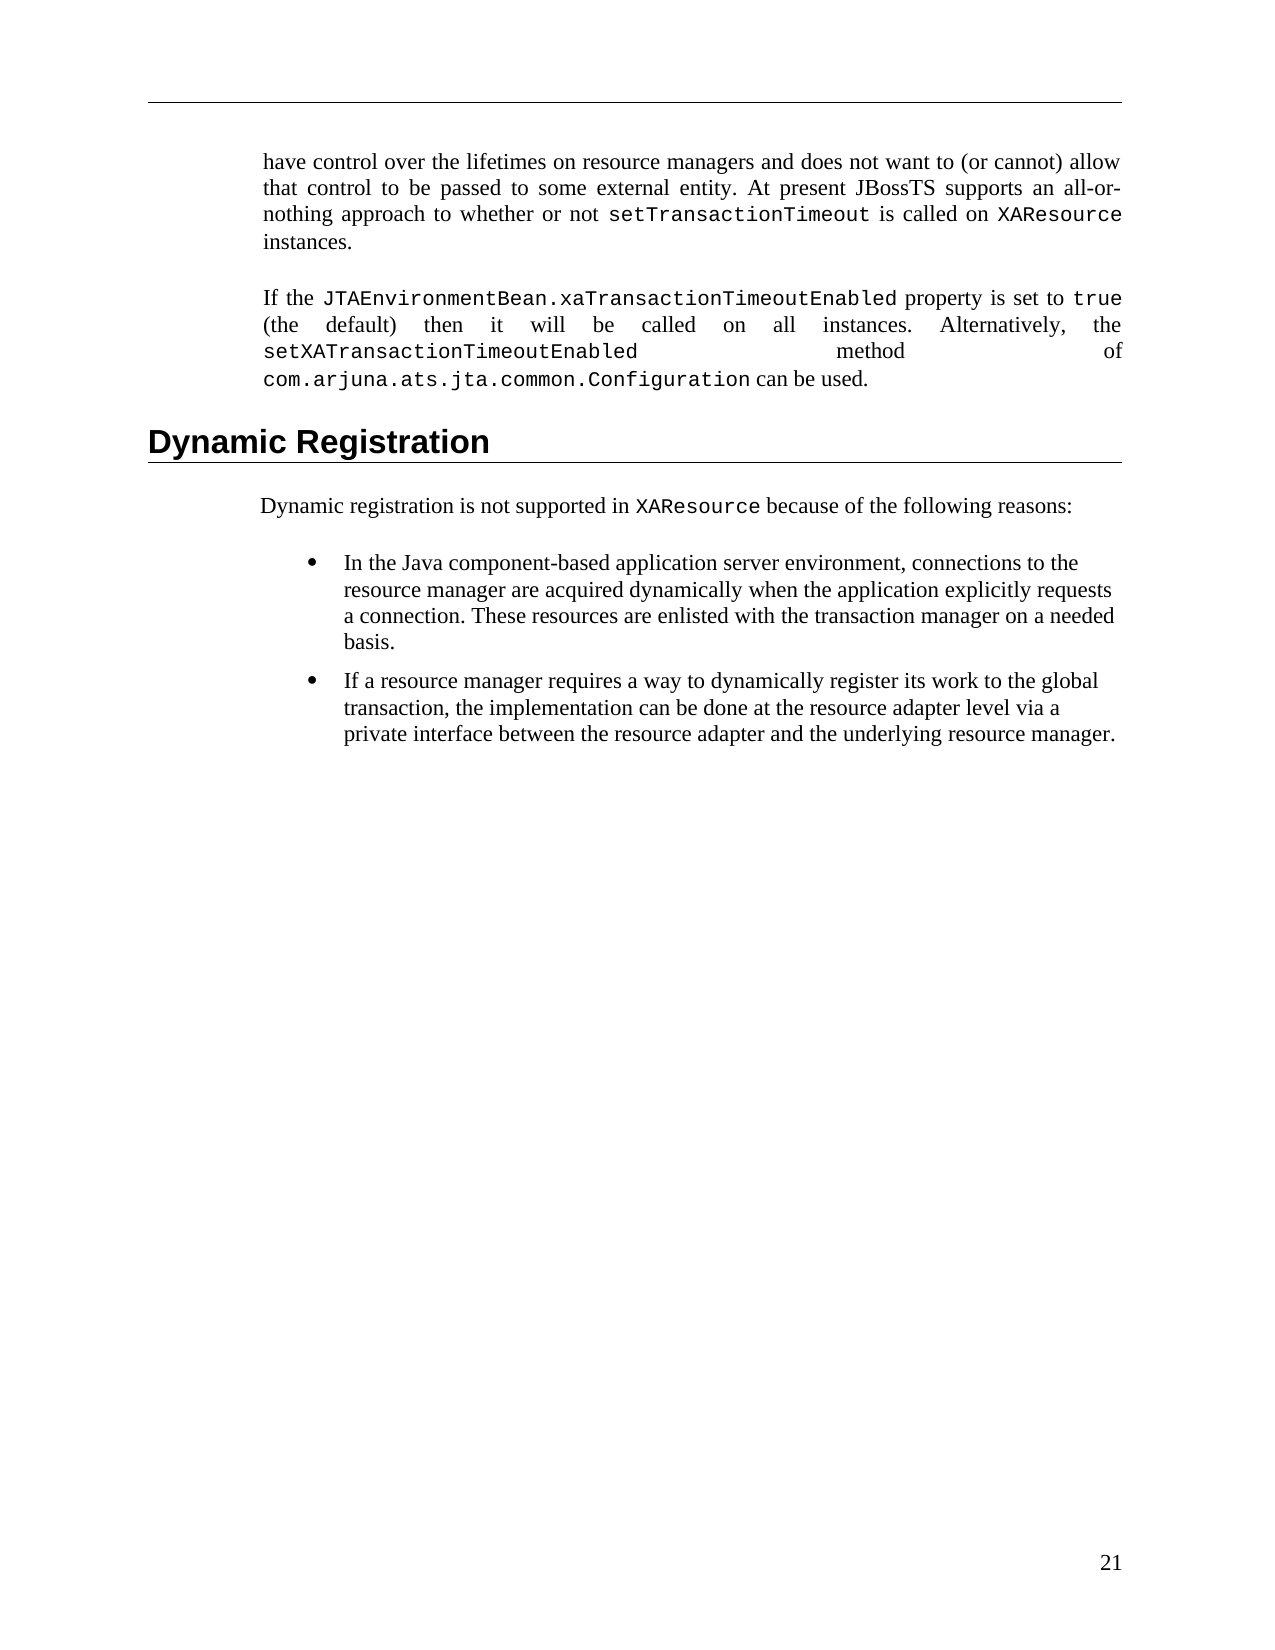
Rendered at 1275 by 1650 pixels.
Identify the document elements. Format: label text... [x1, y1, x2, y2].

text Dynamic registration is not supported in XAResource because of the following reasons: [260, 493, 1122, 520]
list If a resource manager requires a way to dynamically register its work to the global transaction, the implementation can be done at the resource adapter level via a private interface between the resource adapter and the underlying resource manager. [308, 667, 1122, 746]
list In the Java component-based application server environment, connections to the resource manager are acquired dynamically when the application explicitly requests a connection. These resources are enlisted with the transaction manager on a needed basis. [308, 549, 1122, 655]
text If the JTAEnvironmentBean.xaTransactionTimeoutEnabled property is set to true (the default) then it will be called on all instances. Alternatively, the setXATransactionTimeoutEnabled method of com.arjuna.ats.jta.common.Configuration can be used. [263, 283, 1122, 393]
text have control over the lifetimes on resource managers and does not want to (or cannot) allow that control to be passed to some external entity. At present JBossTS supports an all-or-nothing approach to whether or not setTransactionTimeout is called on XAResource instances. [263, 148, 1122, 254]
subtitle Dynamic Registration [148, 422, 1122, 462]
